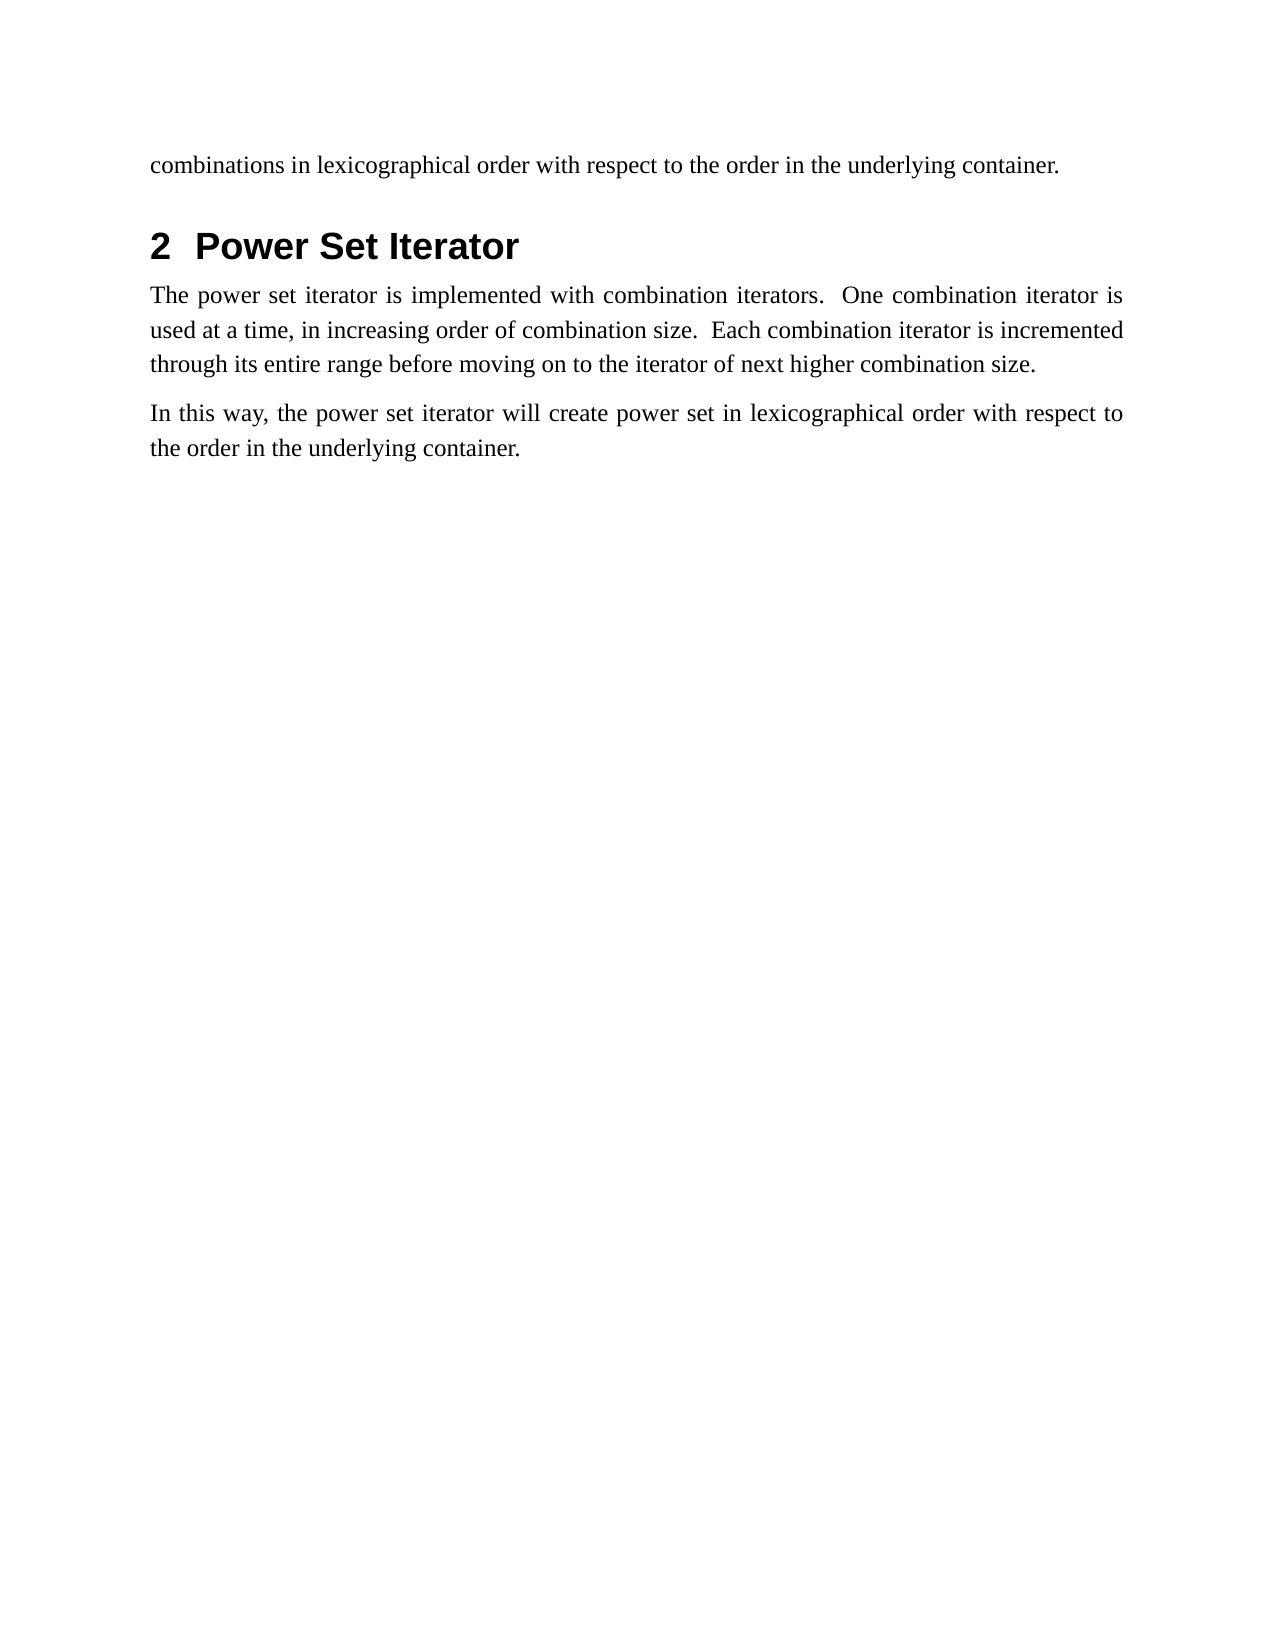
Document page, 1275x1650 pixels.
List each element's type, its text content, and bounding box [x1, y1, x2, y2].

subtitle Power Set Iterator [150, 224, 1125, 268]
text In this way, the power set iterator will create power set in lexicographical order with respect to the order in the underlying container. [150, 398, 1125, 461]
text combinations in lexicographical order with respect to the order in the underlying container. [150, 150, 1125, 179]
text The power set iterator is implemented with combination iterators. One combination iterator is used at a time, in increasing order of combination size. Each combination iterator is incremented through its entire range before moving on to the iterator of next higher combination size. [150, 280, 1125, 378]
